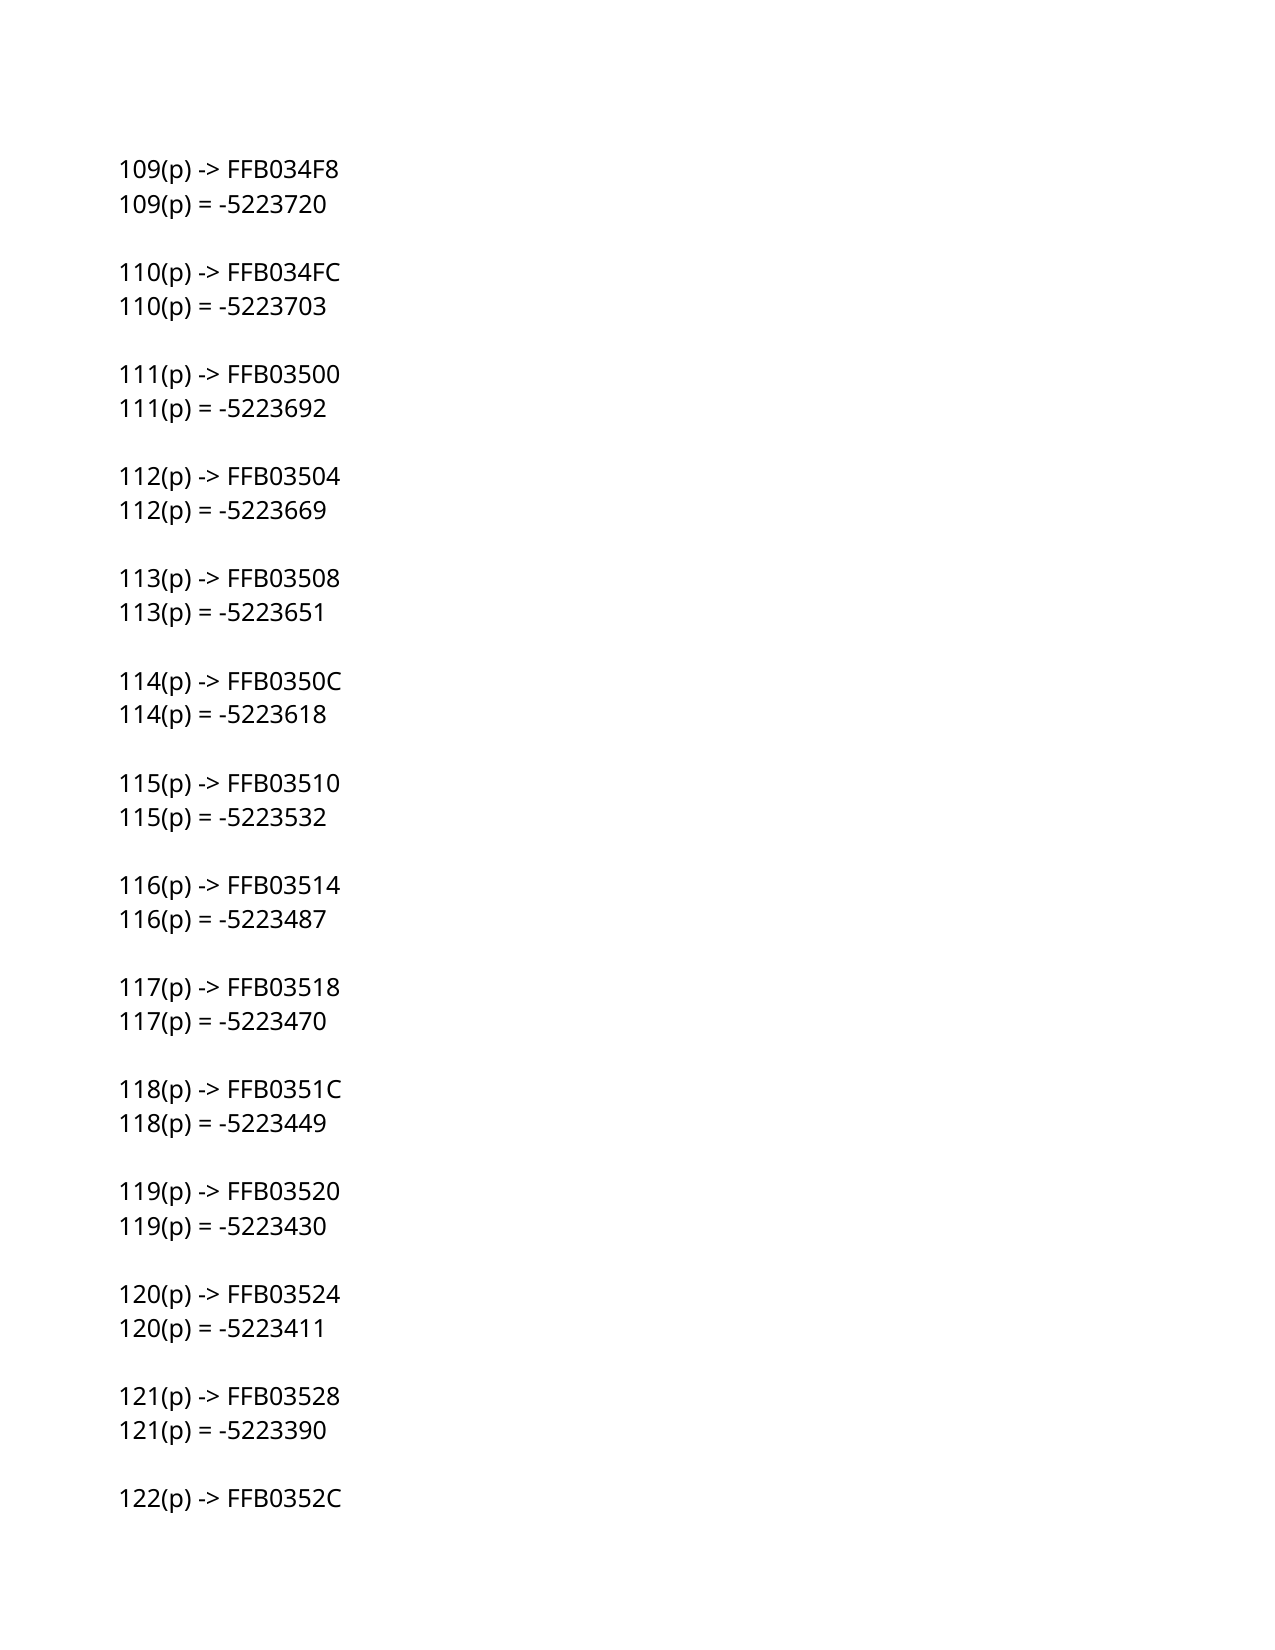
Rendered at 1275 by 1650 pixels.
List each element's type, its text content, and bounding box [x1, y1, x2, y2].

text 121(p) -> FFB03528 [118, 1378, 1157, 1412]
text 112(p) -> FFB03504 [118, 459, 1157, 493]
text 113(p) = -5223651 [118, 595, 1157, 629]
text 114(p) -> FFB0350C [118, 663, 1157, 697]
text 121(p) = -5223390 [118, 1412, 1157, 1447]
text 115(p) -> FFB03510 [118, 765, 1157, 799]
text 120(p) = -5223411 [118, 1310, 1157, 1344]
text 116(p) = -5223487 [118, 902, 1157, 936]
text 111(p) = -5223692 [118, 391, 1157, 425]
text 111(p) -> FFB03500 [118, 357, 1157, 391]
text 119(p) = -5223430 [118, 1208, 1157, 1242]
text 113(p) -> FFB03508 [118, 561, 1157, 595]
text 112(p) = -5223669 [118, 493, 1157, 527]
text 120(p) -> FFB03524 [118, 1276, 1157, 1310]
text 109(p) -> FFB034F8 [118, 152, 1157, 186]
text 114(p) = -5223618 [118, 697, 1157, 731]
text 109(p) = -5223720 [118, 186, 1157, 220]
text 110(p) -> FFB034FC [118, 254, 1157, 288]
text 117(p) -> FFB03518 [118, 970, 1157, 1004]
text 119(p) -> FFB03520 [118, 1174, 1157, 1208]
text 118(p) = -5223449 [118, 1106, 1157, 1140]
text 116(p) -> FFB03514 [118, 867, 1157, 902]
text 110(p) = -5223703 [118, 288, 1157, 322]
text 118(p) -> FFB0351C [118, 1072, 1157, 1106]
text 122(p) -> FFB0352C [118, 1481, 1157, 1515]
text 115(p) = -5223532 [118, 799, 1157, 833]
text 117(p) = -5223470 [118, 1004, 1157, 1038]
